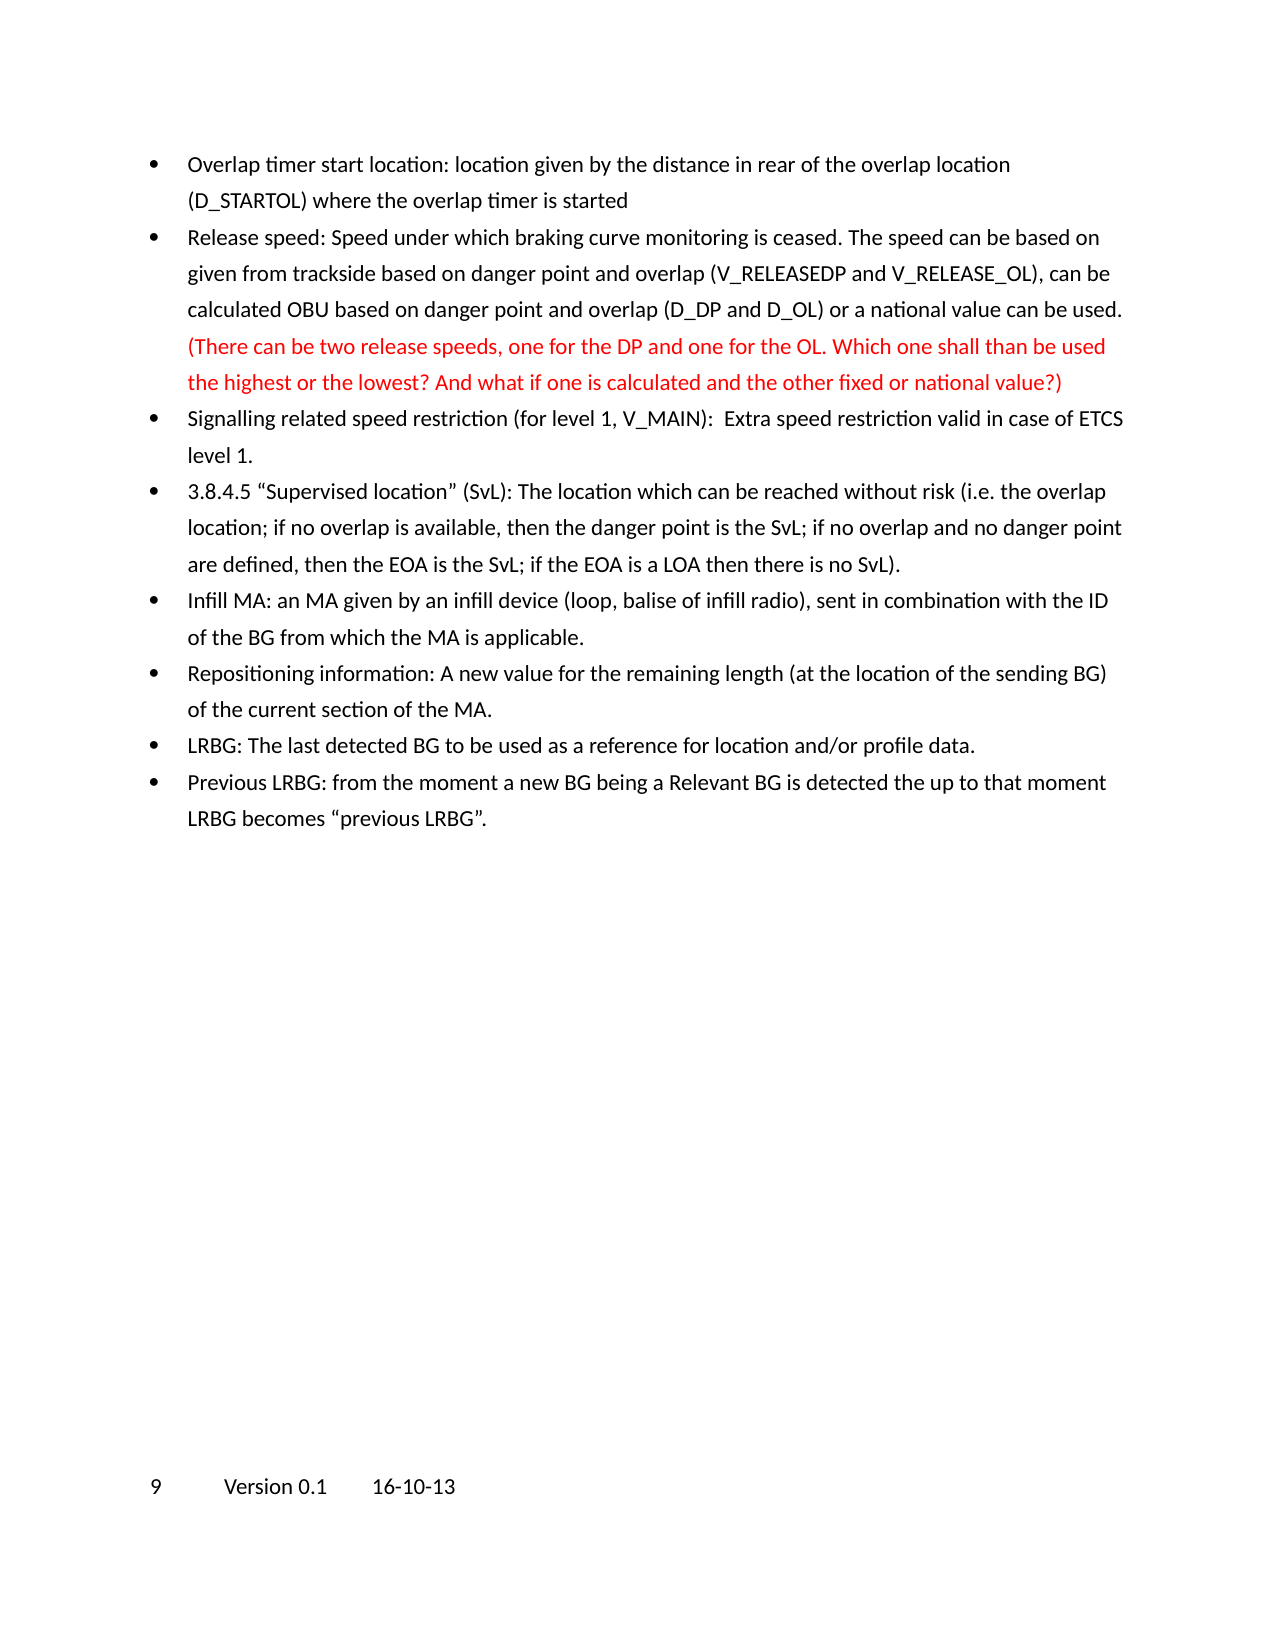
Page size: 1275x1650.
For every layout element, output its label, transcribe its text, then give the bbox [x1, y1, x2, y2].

list Release speed: Speed under which braking curve monitoring is ceased. The speed can be based on given from trackside based on danger point and overlap (V_RELEASEDP and V_RELEASE_OL), can be calculated OBU based on danger point and overlap (D_DP and D_OL) or a national value can be used. (There can be two release speeds, one for the DP and one for the OL. Which one shall than be used the highest or the lowest? And what if one is calculated and the other fixed or national value?) [150, 223, 1125, 396]
list Infill MA: an MA given by an infill device (loop, balise of infill radio), sent in combination with the ID of the BG from which the MA is applicable. [150, 586, 1125, 651]
list Signalling related speed restriction (for level 1, V_MAIN): Extra speed restriction valid in case of ETCS level 1. [150, 404, 1125, 469]
list Previous LRBG: from the moment a new BG being a Relevant BG is detected the up to that moment LRBG becomes “previous LRBG”. [150, 768, 1125, 832]
list Overlap timer start location: location given by the distance in rear of the overlap location (D_STARTOL) where the overlap timer is started [150, 150, 1125, 214]
list Repositioning information: A new value for the remaining length (at the location of the sending BG) of the current section of the MA. [150, 659, 1125, 723]
list 3.8.4.5 “Supervised location” (SvL): The location which can be reached without risk (i.e. the overlap location; if no overlap is available, then the danger point is the SvL; if no overlap and no danger point are defined, then the EOA is the SvL; if the EOA is a LOA then there is no SvL). [150, 477, 1125, 578]
list LRBG: The last detected BG to be used as a reference for location and/or profile data. [150, 732, 1125, 760]
